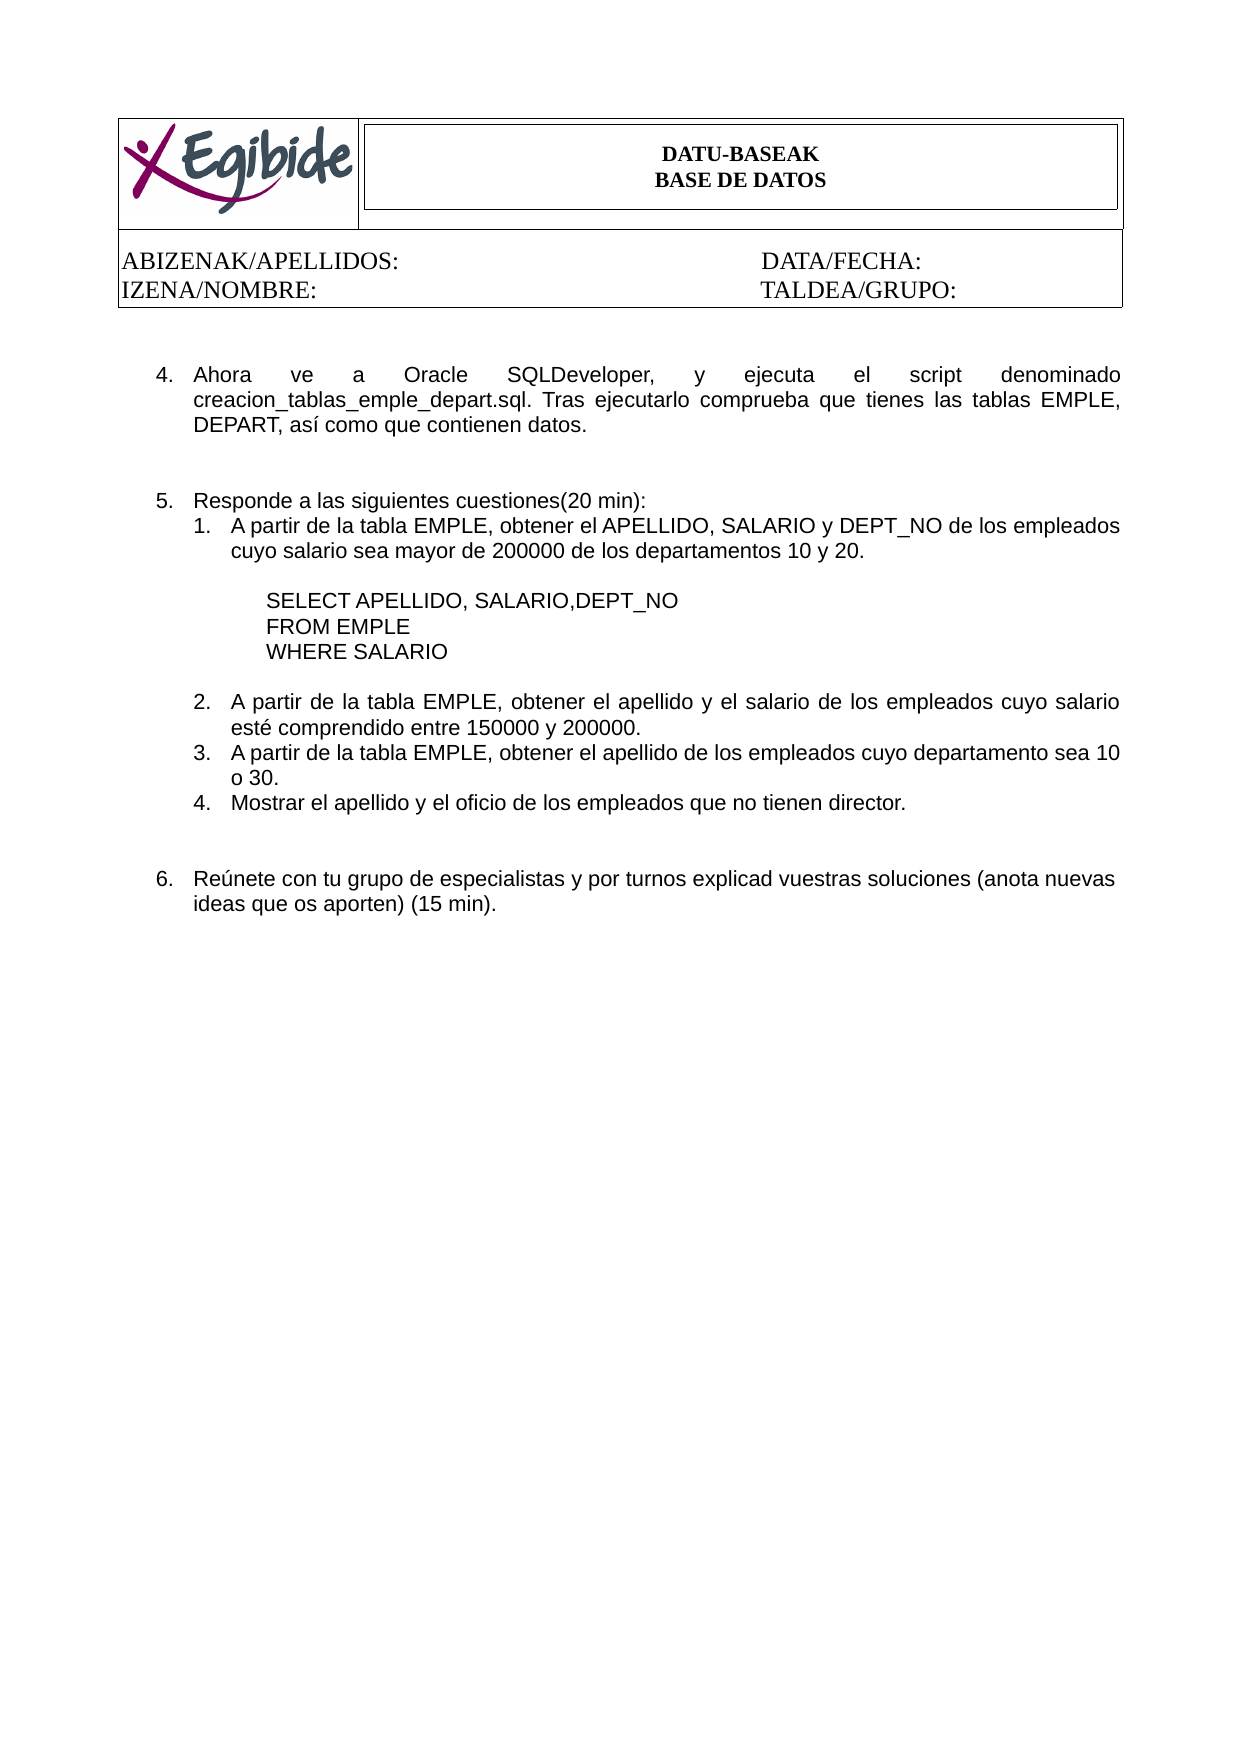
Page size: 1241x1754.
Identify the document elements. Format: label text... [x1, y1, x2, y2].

list Responde a las siguientes cuestiones(20 min): [156, 488, 1122, 513]
text FROM EMPLE [118, 614, 1122, 639]
list A partir de la tabla EMPLE, obtener el apellido de los empleados cuyo departamento sea 10 o 30. [193, 740, 1122, 790]
list Reúnete con tu grupo de especialistas y por turnos explicad vuestras soluciones (anota nuevas ideas que os aporten) (15 min). [156, 866, 1122, 916]
text SELECT APELLIDO, SALARIO,DEPT_NO [118, 588, 1122, 614]
list Ahora ve a Oracle SQLDeveloper, y ejecuta el script denominado creacion_tablas_emple_depart.sql. Tras ejecutarlo comprueba que tienes las tablas EMPLE, DEPART, así como que contienen datos. [156, 362, 1122, 437]
list A partir de la tabla EMPLE, obtener el apellido y el salario de los empleados cuyo salario esté comprendido entre 150000 y 200000. [193, 689, 1122, 740]
list Mostrar el apellido y el oficio de los empleados que no tienen director. [193, 790, 1122, 815]
list A partir de la tabla EMPLE, obtener el APELLIDO, SALARIO y DEPT_NO de los empleados cuyo salario sea mayor de 200000 de los departamentos 10 y 20. [193, 513, 1122, 563]
picture [123, 123, 353, 214]
text WHERE SALARIO [118, 639, 1122, 664]
